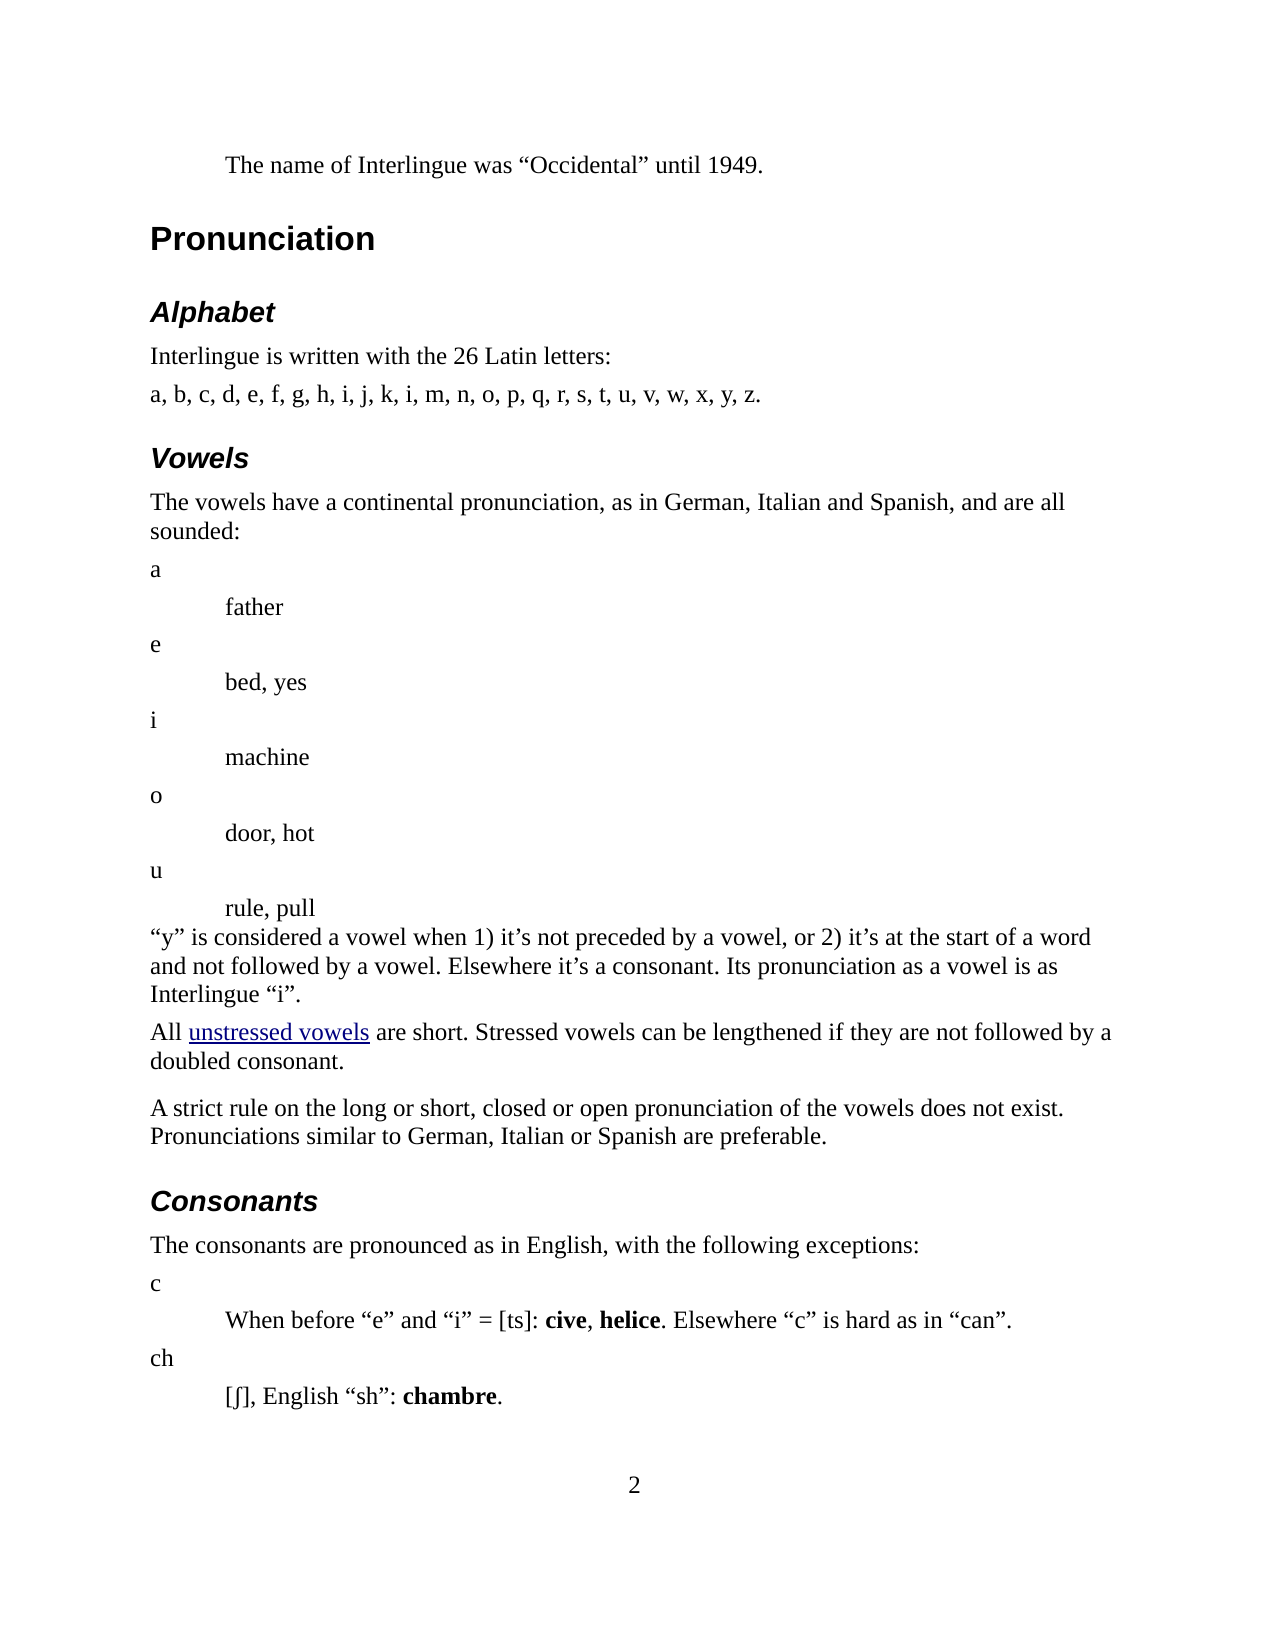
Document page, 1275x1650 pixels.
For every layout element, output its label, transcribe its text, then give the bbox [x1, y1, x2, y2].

text a [150, 554, 1125, 583]
text u [150, 856, 1125, 884]
text father [225, 592, 1125, 620]
subtitle Alphabet [150, 295, 1125, 328]
subtitle Vowels [150, 441, 1125, 475]
text o [150, 780, 1125, 809]
text bed, yes [225, 667, 1125, 696]
text ch [150, 1343, 1125, 1372]
text door, hot [225, 818, 1125, 847]
subtitle Pronunciation [150, 219, 1125, 257]
text machine [225, 742, 1125, 771]
text A strict rule on the long or short, closed or open pronunciation of the vowels does not exist. Pronunciations similar to German, Italian or Spanish are preferable. [150, 1093, 1125, 1150]
text Interlingue is written with the 26 Latin letters: [150, 341, 1125, 370]
subtitle Consonants [150, 1184, 1125, 1218]
text All unstressed vowels are short. Stressed vowels can be lengthened if they are not followed by a doubled consonant. [150, 1017, 1125, 1075]
text c [150, 1268, 1125, 1297]
text When before “e” and “i” = [ts]: cive, helice. Elsewhere “c” is hard as in “can”. [225, 1306, 1125, 1334]
text “y” is considered a vowel when 1) it’s not preceded by a vowel, or 2) it’s at the start of a word and not followed by a vowel. Elsewhere it’s a consonant. Its pronunciation as a vowel is as Interlingue “i”. [150, 922, 1125, 1008]
text [ʃ], English “sh”: chambre. [225, 1381, 1125, 1410]
text The consonants are pronounced as in English, with the following exceptions: [150, 1230, 1125, 1259]
text The vowels have a continental pronunciation, as in German, Italian and Spanish, and are all sounded: [150, 487, 1125, 545]
text i [150, 705, 1125, 733]
text a, b, c, d, e, f, g, h, i, j, k, i, m, n, o, p, q, r, s, t, u, v, w, x, y, z. [150, 379, 1125, 407]
text e [150, 629, 1125, 658]
text rule, pull [225, 893, 1125, 922]
text The name of Interlingue was “Occidental” until 1949. [225, 150, 1125, 179]
